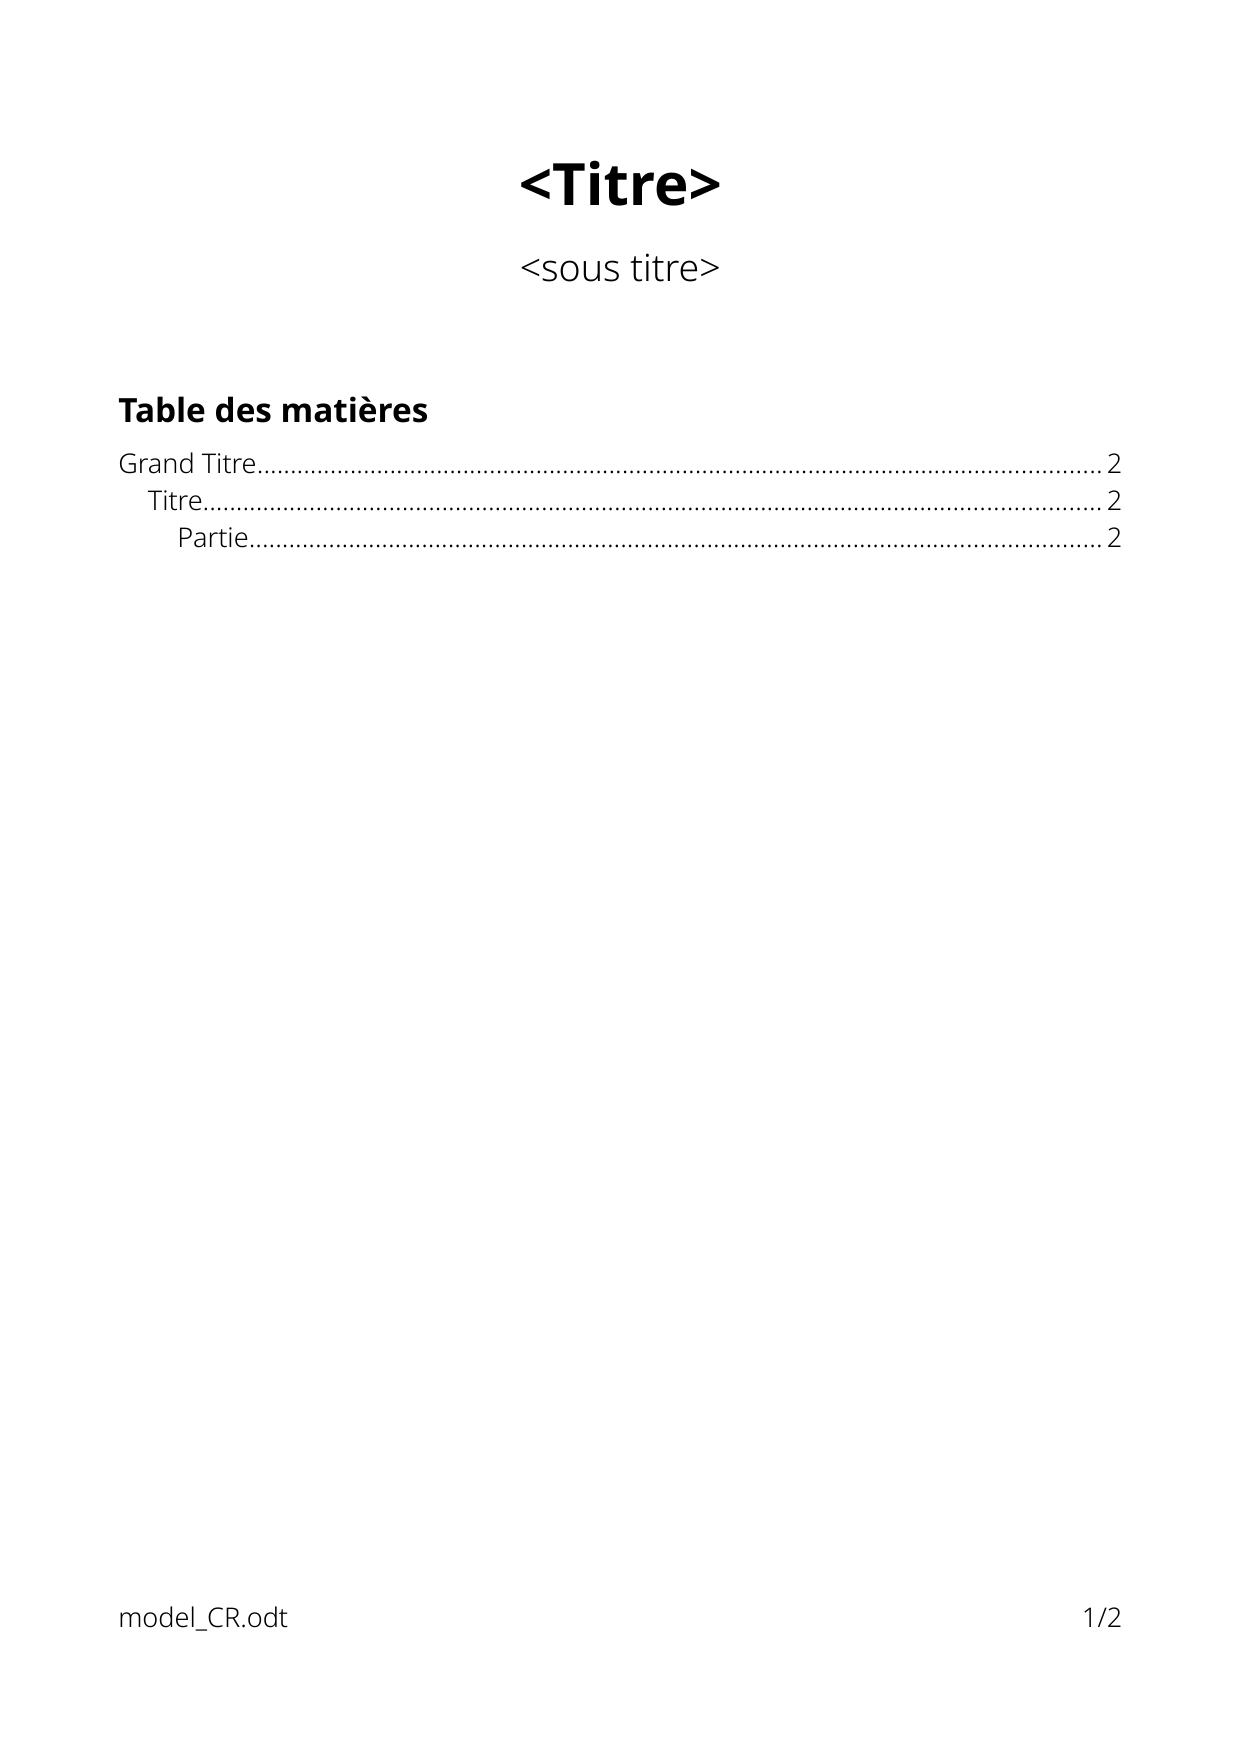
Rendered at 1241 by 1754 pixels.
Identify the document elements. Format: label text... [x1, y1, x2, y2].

text Titre 2 [148, 482, 1122, 518]
subtitle Table des matières [118, 387, 1122, 432]
text Partie 2 [177, 518, 1122, 555]
title <Titre> [118, 143, 1122, 223]
subtitle <sous titre> [118, 241, 1122, 292]
text Grand Titre 2 [118, 445, 1122, 482]
